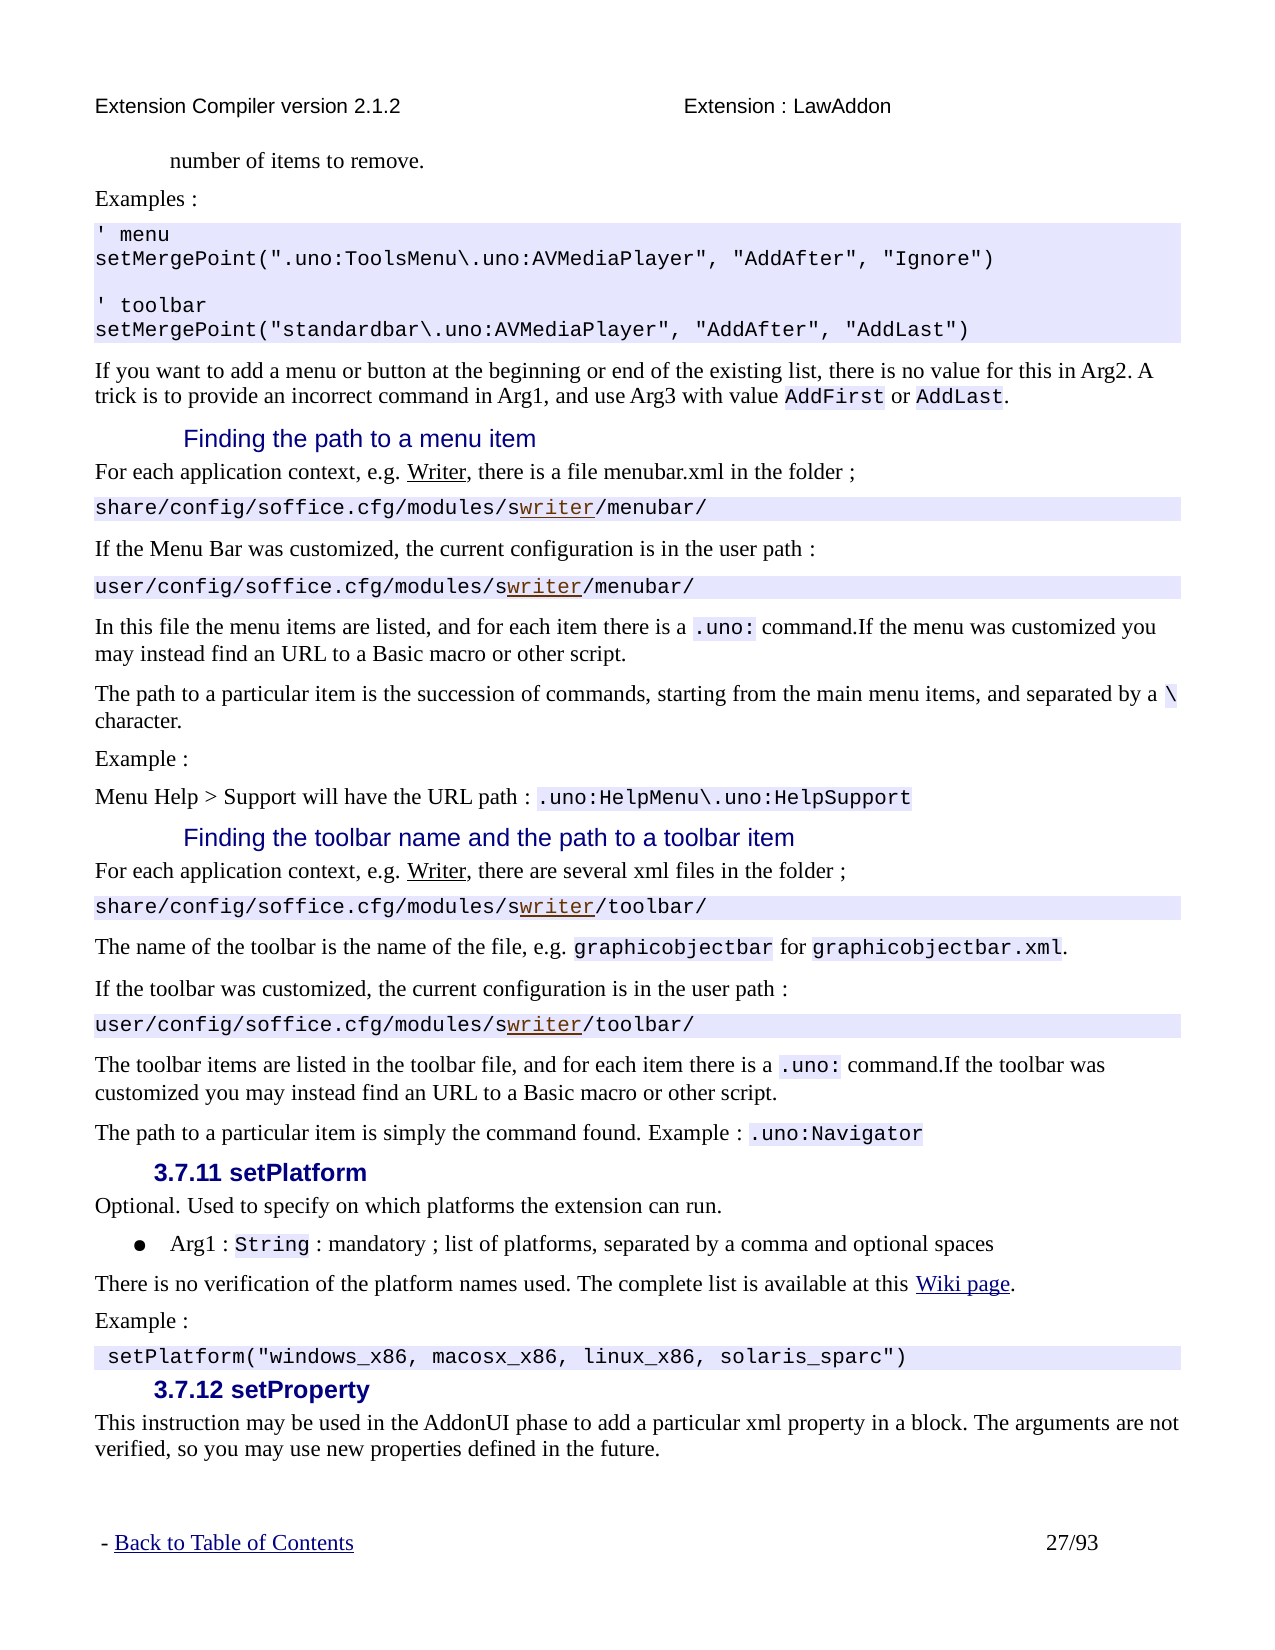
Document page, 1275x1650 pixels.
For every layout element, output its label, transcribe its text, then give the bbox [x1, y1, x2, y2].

text user/config/soffice.cfg/modules/swriter/toolbar/ [582, 1014, 1181, 1038]
text This instruction may be used in the AddonUI phase to add a particular xml property in a block. The arguments are not verified, so you may use new properties defined in the future. [94, 1410, 1181, 1461]
list number of items to remove. [132, 147, 1181, 173]
list Arg1 : String : mandatory ; list of platforms, separated by a comma and optional spaces [132, 1231, 1181, 1258]
text Example : [94, 1308, 1181, 1334]
text Example : [94, 746, 1181, 772]
text user/config/soffice.cfg/modules/swriter/menubar/ [582, 576, 1181, 599]
text Optional. Used to specify on which platforms the extension can run. [94, 1193, 1181, 1218]
text setMergePoint("standardbar\.uno:AVMediaPlayer", "AddAfter", "AddLast") [94, 319, 1181, 343]
subtitle Finding the toolbar name and the path to a toolbar item [183, 824, 1181, 852]
text share/config/soffice.cfg/modules/swriter/toolbar/ [594, 896, 1181, 920]
text The path to a particular item is the succession of commands, starting from the main menu items, and separated by a \ character. [94, 681, 1181, 734]
text The name of the toolbar is the name of the file, e.g. graphicobjectbar for graphicobjectbar.xml. [94, 934, 1181, 961]
text The path to a particular item is simply the command found. Example : .uno:Navigator [94, 1119, 1181, 1146]
text ' menu [94, 223, 1181, 247]
subtitle setProperty [153, 1376, 1181, 1404]
text If the Menu Bar was customized, the current configuration is in the user path : [94, 536, 1181, 561]
text Examples : [94, 186, 1181, 211]
text For each application context, e.g. Writer, there are several xml files in the folder ; [94, 858, 1181, 883]
text The toolbar items are listed in the toolbar file, and for each item there is a .uno: command.If the toolbar was customized you may instead find an URL to a Basic macro or other script. [94, 1052, 1181, 1105]
subtitle setPlatform [153, 1159, 1181, 1187]
text user/config/soffice.cfg/modules/swriter/toolbar/ [94, 1014, 507, 1038]
text In this file the menu items are listed, and for each item there is a .uno: command.If the menu was customized you may instead find an URL to a Basic macro or other script. [94, 614, 1181, 667]
text user/config/soffice.cfg/modules/swriter/menubar/ [94, 576, 507, 599]
text setMergePoint(".uno:ToolsMenu\.uno:AVMediaPlayer", "AddAfter", "Ignore") [94, 247, 1181, 271]
text For each application context, e.g. Writer, there is a file menubar.xml in the folder ; [94, 459, 1181, 484]
text If the toolbar was customized, the current configuration is in the user path : [94, 976, 1181, 1001]
text setPlatform("windows_x86, macosx_x86, linux_x86, solaris_sparc") [94, 1346, 1181, 1370]
text ' toolbar [94, 295, 1181, 319]
text share/config/soffice.cfg/modules/swriter/toolbar/ [94, 896, 520, 920]
subtitle Finding the path to a menu item [183, 425, 1181, 453]
text There is no verification of the platform names used. The complete list is available at this Wiki page. [94, 1270, 1181, 1296]
text If you want to add a menu or button at the beginning or end of the existing list, there is no value for this in Arg2. A trick is to provide an incorrect command in Arg1, and use Arg3 with value AddFirst or AddLast. [94, 358, 1181, 410]
text Menu Help > Support will have the URL path : .uno:HelpMenu\.uno:HelpSupport [94, 784, 1181, 811]
text share/config/soffice.cfg/modules/swriter/menubar/ [594, 497, 1181, 521]
text share/config/soffice.cfg/modules/swriter/menubar/ [94, 497, 520, 521]
